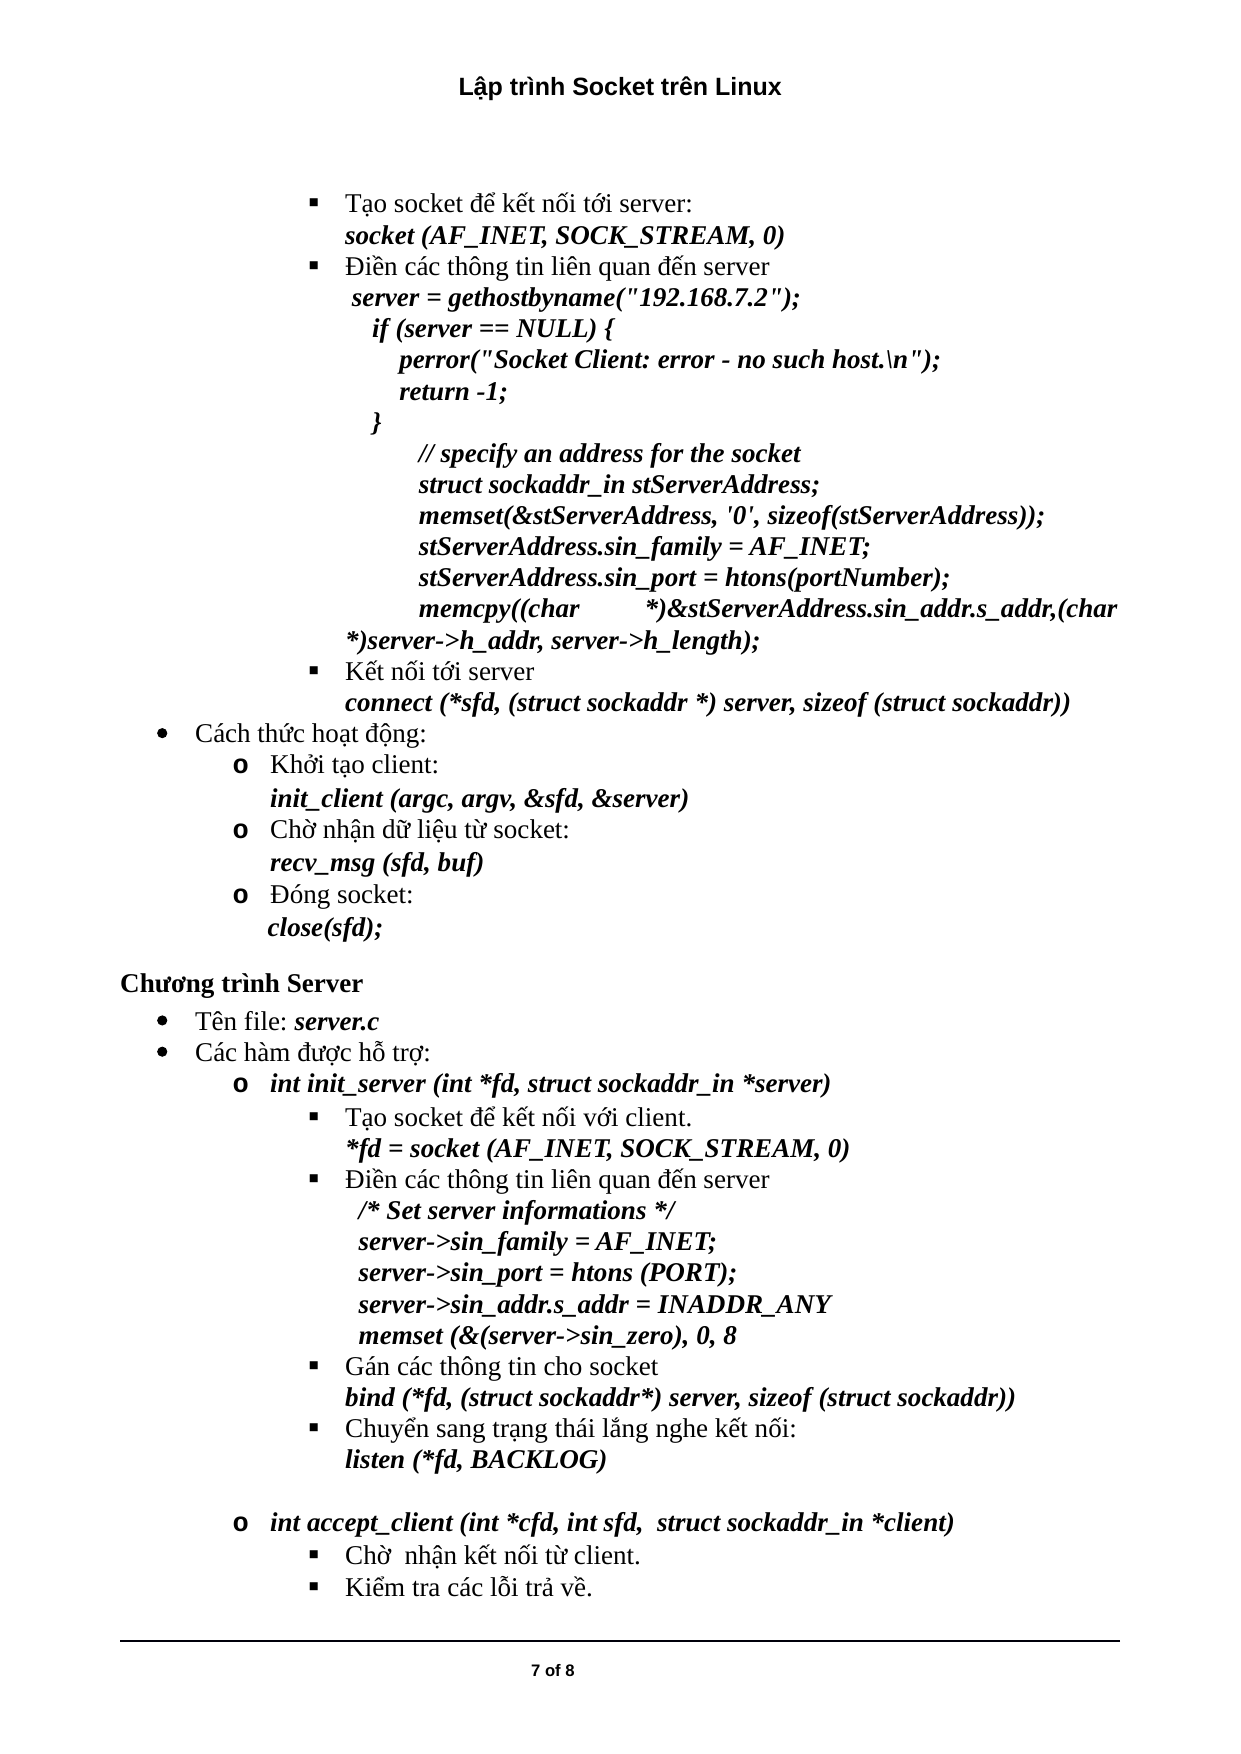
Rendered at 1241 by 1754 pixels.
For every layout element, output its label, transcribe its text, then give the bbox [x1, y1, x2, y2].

list server->sin_addr.s_addr = INADDR_ANY [345, 1288, 1120, 1319]
list stServerAddress.sin_family = AF_INET; [345, 530, 1120, 561]
subtitle Chương trình Server [120, 967, 1120, 998]
list server->sin_family = AF_INET; [345, 1225, 1120, 1257]
list Chuyển sang trạng thái lắng nghe kết nối: [307, 1412, 1120, 1444]
list /* Set server informations */ [345, 1194, 1120, 1225]
list Chờ nhận dữ liệu từ socket: [232, 813, 1120, 847]
list stServerAddress.sin_port = htons(portNumber); [345, 561, 1120, 593]
list perror("Socket Client: error - no such host.\n"); [345, 343, 1120, 374]
list listen (*fd, BACKLOG) [345, 1444, 1120, 1475]
list // specify an address for the socket [345, 437, 1120, 468]
list Tạo socket để kết nối với client. [307, 1101, 1120, 1132]
list struct sockaddr_in stServerAddress; [345, 468, 1120, 499]
list Chờ nhận kết nối từ client. [307, 1539, 1120, 1571]
list } [345, 406, 1120, 437]
list if (server == NULL) { [345, 312, 1120, 343]
list int init_server (int *fd, struct sockaddr_in *server) [232, 1067, 1120, 1101]
list Tên file: server.c [157, 1005, 1120, 1036]
list server = gethostbyname("192.168.7.2"); [345, 281, 1120, 312]
list memcpy((char *)&stServerAddress.sin_addr.s_addr,(char *)server->h_addr, server->h_length); [345, 593, 1120, 655]
list init_client (argc, argv, &sfd, &server) [270, 782, 1120, 813]
list Điền các thông tin liên quan đến server [307, 1163, 1120, 1194]
list int accept_client (int *cfd, int sfd, struct sockaddr_in *client) [232, 1506, 1120, 1539]
list return -1; [345, 374, 1120, 406]
list server->sin_port = htons (PORT); [345, 1257, 1120, 1288]
list Các hàm được hỗ trợ: [157, 1036, 1120, 1067]
list socket (AF_INET, SOCK_STREAM, 0) [345, 219, 1120, 250]
list Cách thức hoạt động: [157, 717, 1120, 748]
list Khởi tạo client: [232, 748, 1120, 782]
list memset (&(server->sin_zero), 0, 8 [345, 1319, 1120, 1350]
list Kết nối tới server [307, 655, 1120, 686]
list bind (*fd, (struct sockaddr*) server, sizeof (struct sockaddr)) [345, 1381, 1120, 1412]
text close(sfd); [194, 911, 1120, 942]
list Điền các thông tin liên quan đến server [307, 250, 1120, 281]
list memset(&stServerAddress, '0', sizeof(stServerAddress)); [345, 499, 1120, 530]
list connect (*sfd, (struct sockaddr *) server, sizeof (struct sockaddr)) [345, 686, 1120, 717]
list Gán các thông tin cho socket [307, 1350, 1120, 1381]
list recv_msg (sfd, buf) [270, 847, 1120, 878]
list Kiểm tra các lỗi trả về. [307, 1571, 1120, 1602]
list Đóng socket: [232, 878, 1120, 911]
list Tạo socket để kết nối tới server: [307, 187, 1120, 219]
list *fd = socket (AF_INET, SOCK_STREAM, 0) [345, 1132, 1120, 1163]
